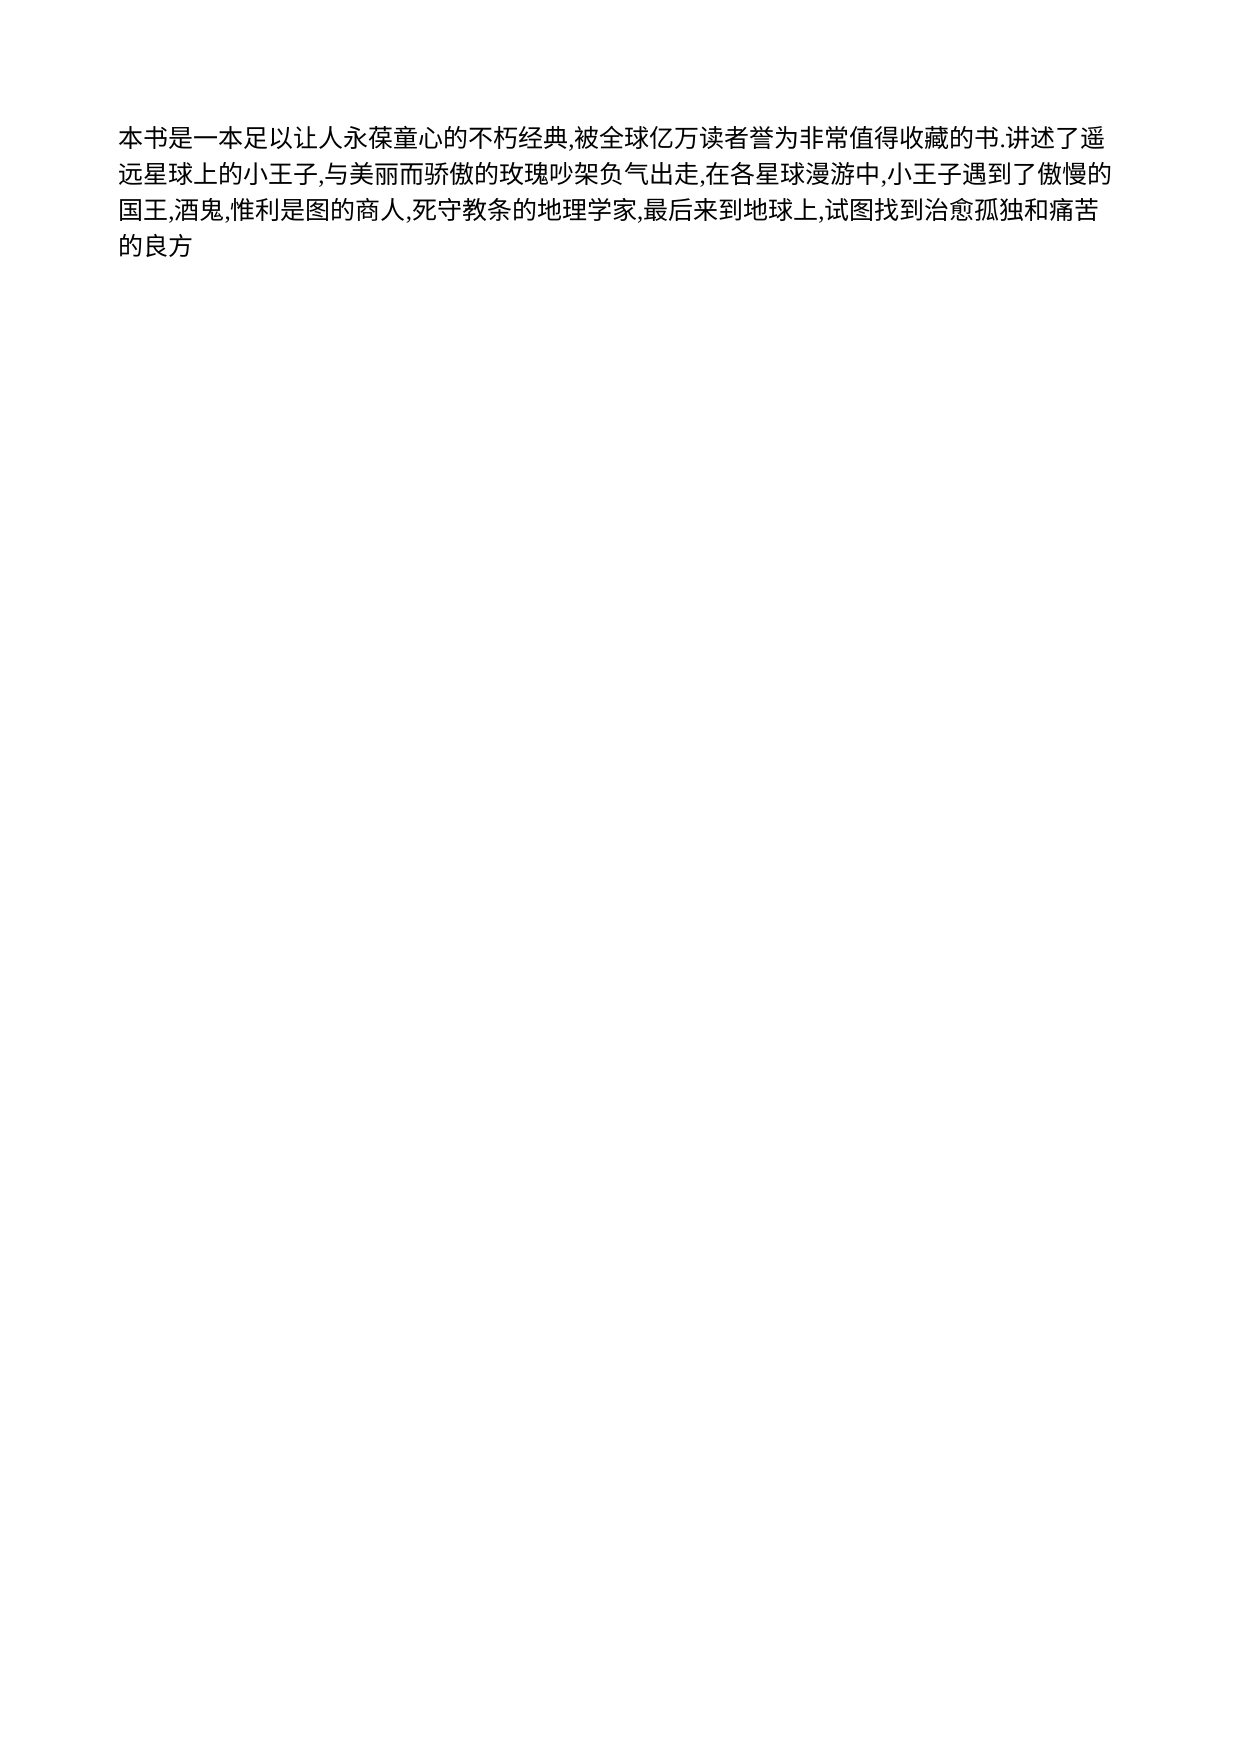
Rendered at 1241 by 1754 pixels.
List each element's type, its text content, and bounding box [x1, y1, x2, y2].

text 本书是一本足以让人永葆童心的不朽经典,被全球亿万读者誉为非常值得收藏的书.讲述了遥远星球上的小王子,与美丽而骄傲的玫瑰吵架负气出走,在各星球漫游中,小王子遇到了傲慢的国王,酒鬼,惟利是图的商人,死守教条的地理学家,最后来到地球上,试图找到治愈孤独和痛苦的良方 [118, 118, 1122, 263]
